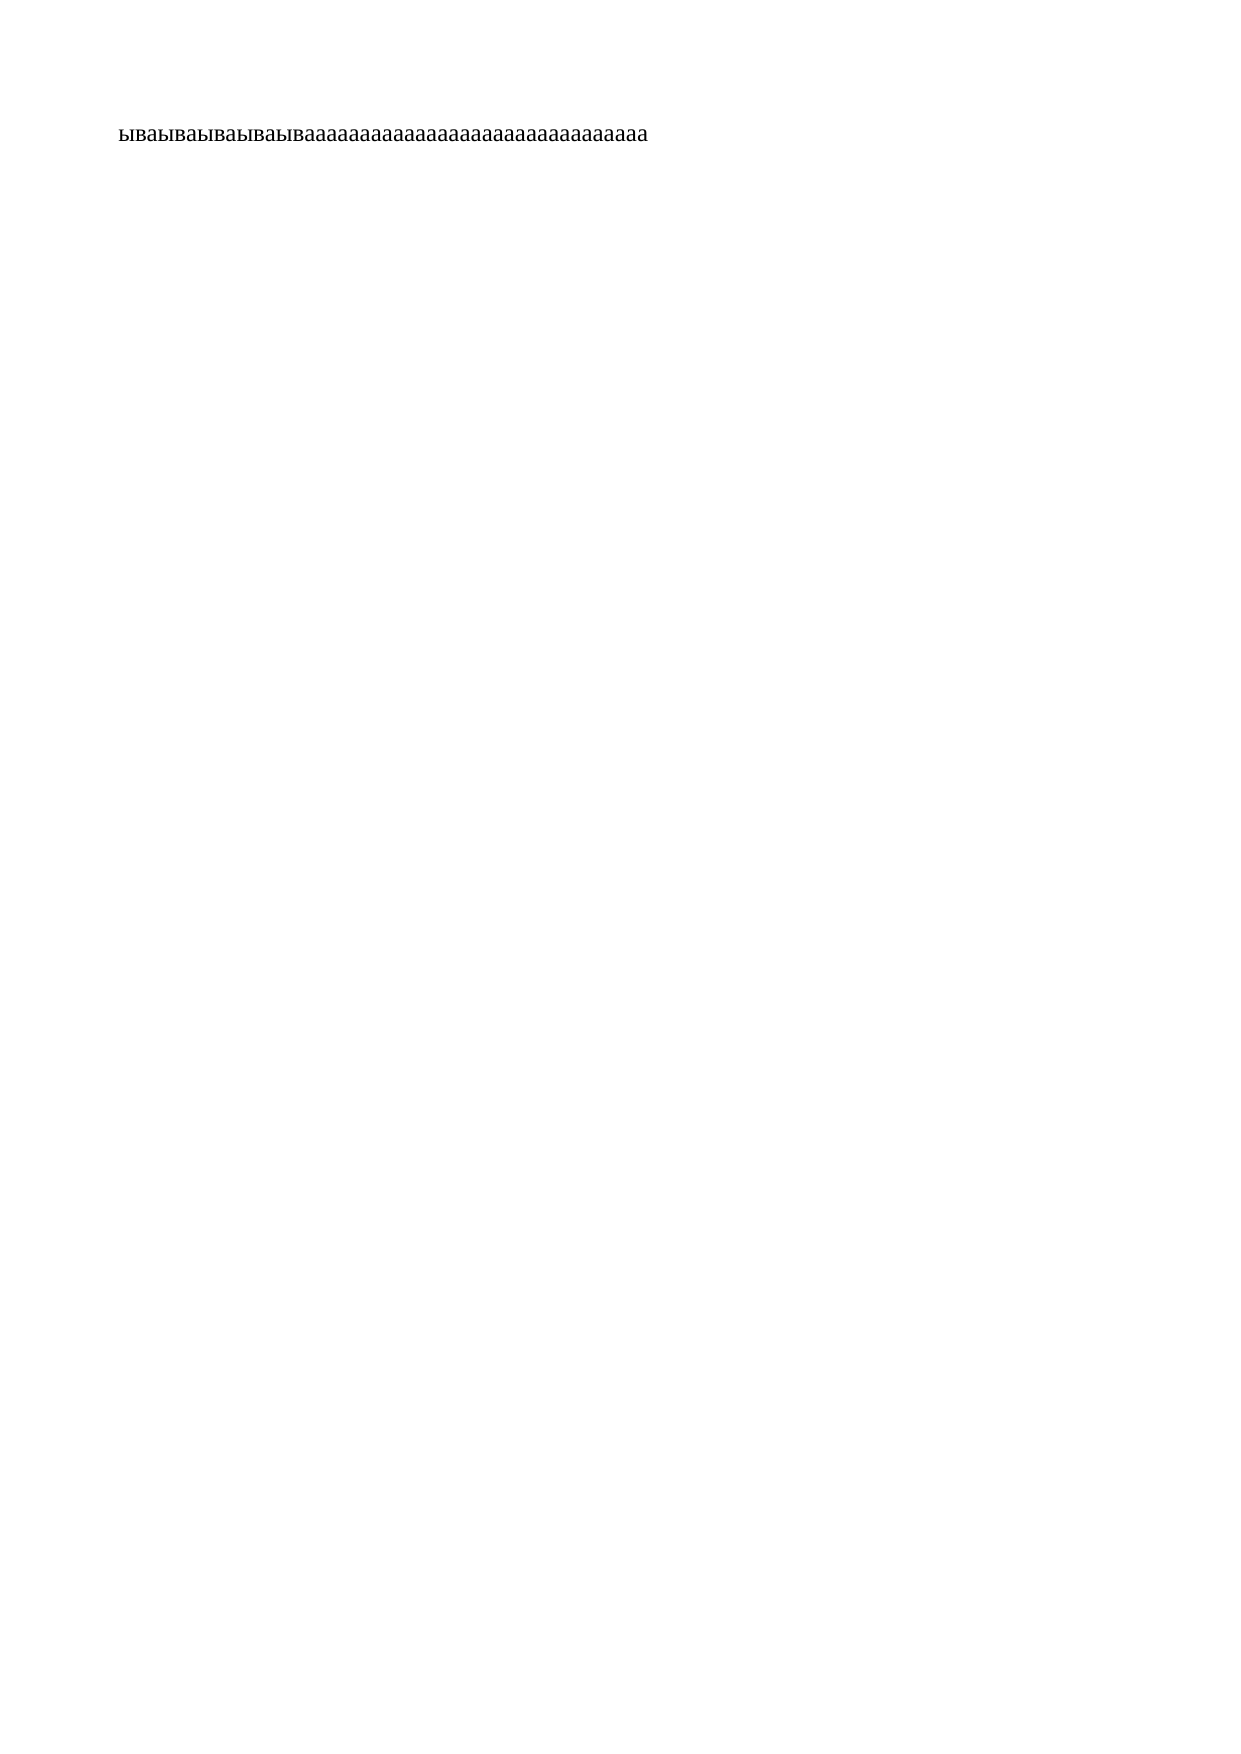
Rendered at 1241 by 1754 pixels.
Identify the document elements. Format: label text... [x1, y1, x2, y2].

text ываываываываывааааааааааааааааааааааааааааааа [118, 118, 1122, 147]
